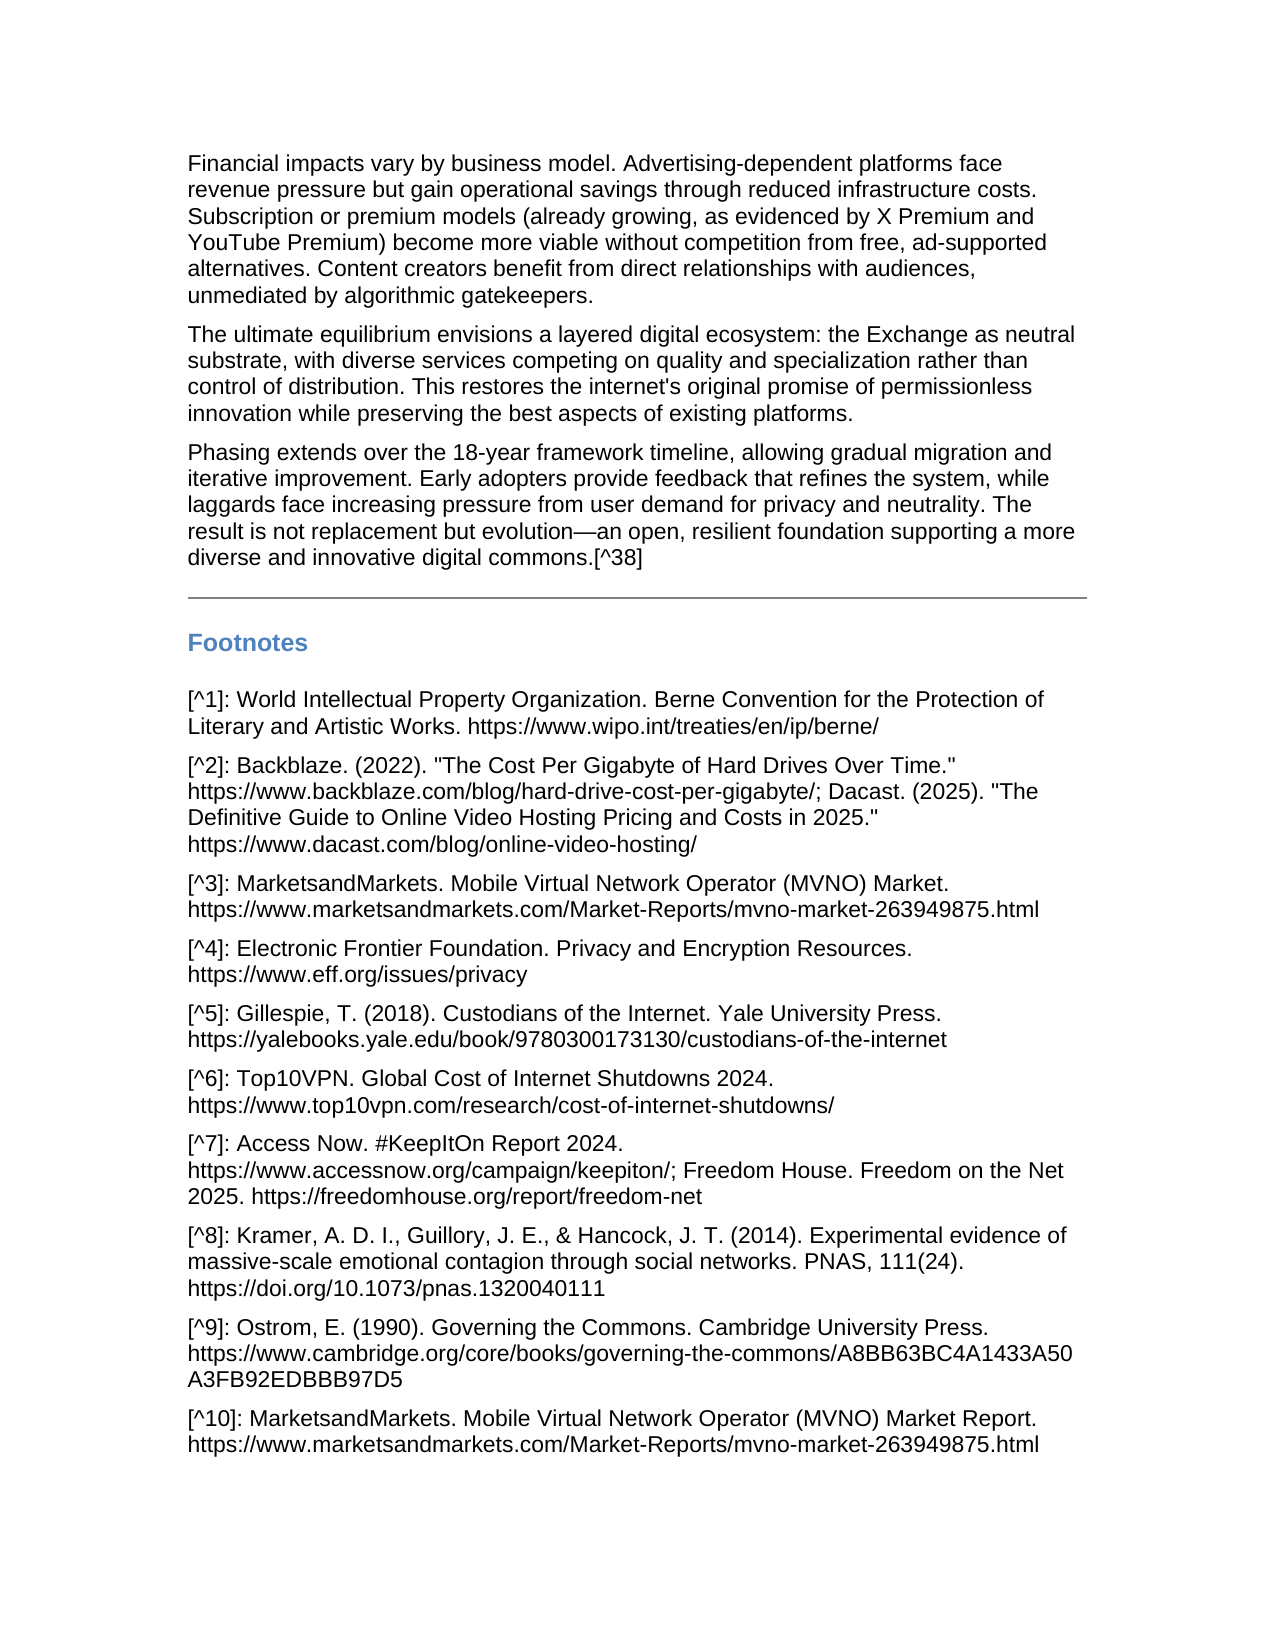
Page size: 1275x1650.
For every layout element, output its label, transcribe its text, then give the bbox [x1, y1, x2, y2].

text [^9]: Ostrom, E. (1990). Governing the Commons. Cambridge University Press. https://www.cambridge.org/core/books/governing-the-commons/A8BB63BC4A1433A50A3FB92EDBBB97D5 [187, 1313, 1087, 1393]
text [^7]: Access Now. #KeepItOn Report 2024. https://www.accessnow.org/campaign/keepiton/; Freedom House. Freedom on the Net 2025. https://freedomhouse.org/report/freedom-net [187, 1130, 1087, 1209]
text [^4]: Electronic Frontier Foundation. Privacy and Encryption Resources. https://www.eff.org/issues/privacy [187, 935, 1087, 987]
text [^6]: Top10VPN. Global Cost of Internet Shutdowns 2024. https://www.top10vpn.com/research/cost-of-internet-shutdowns/ [187, 1065, 1087, 1118]
text Phasing extends over the 18-year framework timeline, allowing gradual migration and iterative improvement. Early adopters provide feedback that refines the system, while laggards face increasing pressure from user demand for privacy and neutrality. The result is not replacement but evolution—an open, resilient foundation supporting a more diverse and innovative digital commons.[^38] [187, 438, 1087, 570]
text [^8]: Kramer, A. D. I., Guillory, J. E., & Hancock, J. T. (2014). Experimental evidence of massive-scale emotional contagion through social networks. PNAS, 111(24). https://doi.org/10.1073/pnas.1320040111 [187, 1222, 1087, 1301]
text [^10]: MarketsandMarkets. Mobile Virtual Network Operator (MVNO) Market Report. https://www.marketsandmarkets.com/Market-Reports/mvno-market-263949875.html [187, 1405, 1087, 1458]
text [^2]: Backblaze. (2022). "The Cost Per Gigabyte of Hard Drives Over Time." https://www.backblaze.com/blog/hard-drive-cost-per-gigabyte/; Dacast. (2025). "The Definitive Guide to Online Video Hosting Pricing and Costs in 2025." https://www.dacast.com/blog/online-video-hosting/ [187, 752, 1087, 857]
text [^1]: World Intellectual Property Organization. Berne Convention for the Protection of Literary and Artistic Works. https://www.wipo.int/treaties/en/ip/berne/ [187, 686, 1087, 739]
text [^5]: Gillespie, T. (2018). Custodians of the Internet. Yale University Press. https://yalebooks.yale.edu/book/9780300173130/custodians-of-the-internet [187, 1000, 1087, 1053]
subtitle Footnotes [187, 628, 1087, 657]
text The ultimate equilibrium envisions a layered digital ecosystem: the Exchange as neutral substrate, with diverse services competing on quality and specialization rather than control of distribution. This restores the internet's original promise of permissionless innovation while preserving the best aspects of existing platforms. [187, 321, 1087, 426]
text Financial impacts vary by business model. Advertising-dependent platforms face revenue pressure but gain operational savings through reduced infrastructure costs. Subscription or premium models (already growing, as evidenced by X Premium and YouTube Premium) become more viable without competition from free, ad-supported alternatives. Content creators benefit from direct relationships with audiences, unmediated by algorithmic gatekeepers. [187, 150, 1087, 308]
text [^3]: MarketsandMarkets. Mobile Virtual Network Operator (MVNO) Market. https://www.marketsandmarkets.com/Market-Reports/mvno-market-263949875.html [187, 869, 1087, 922]
